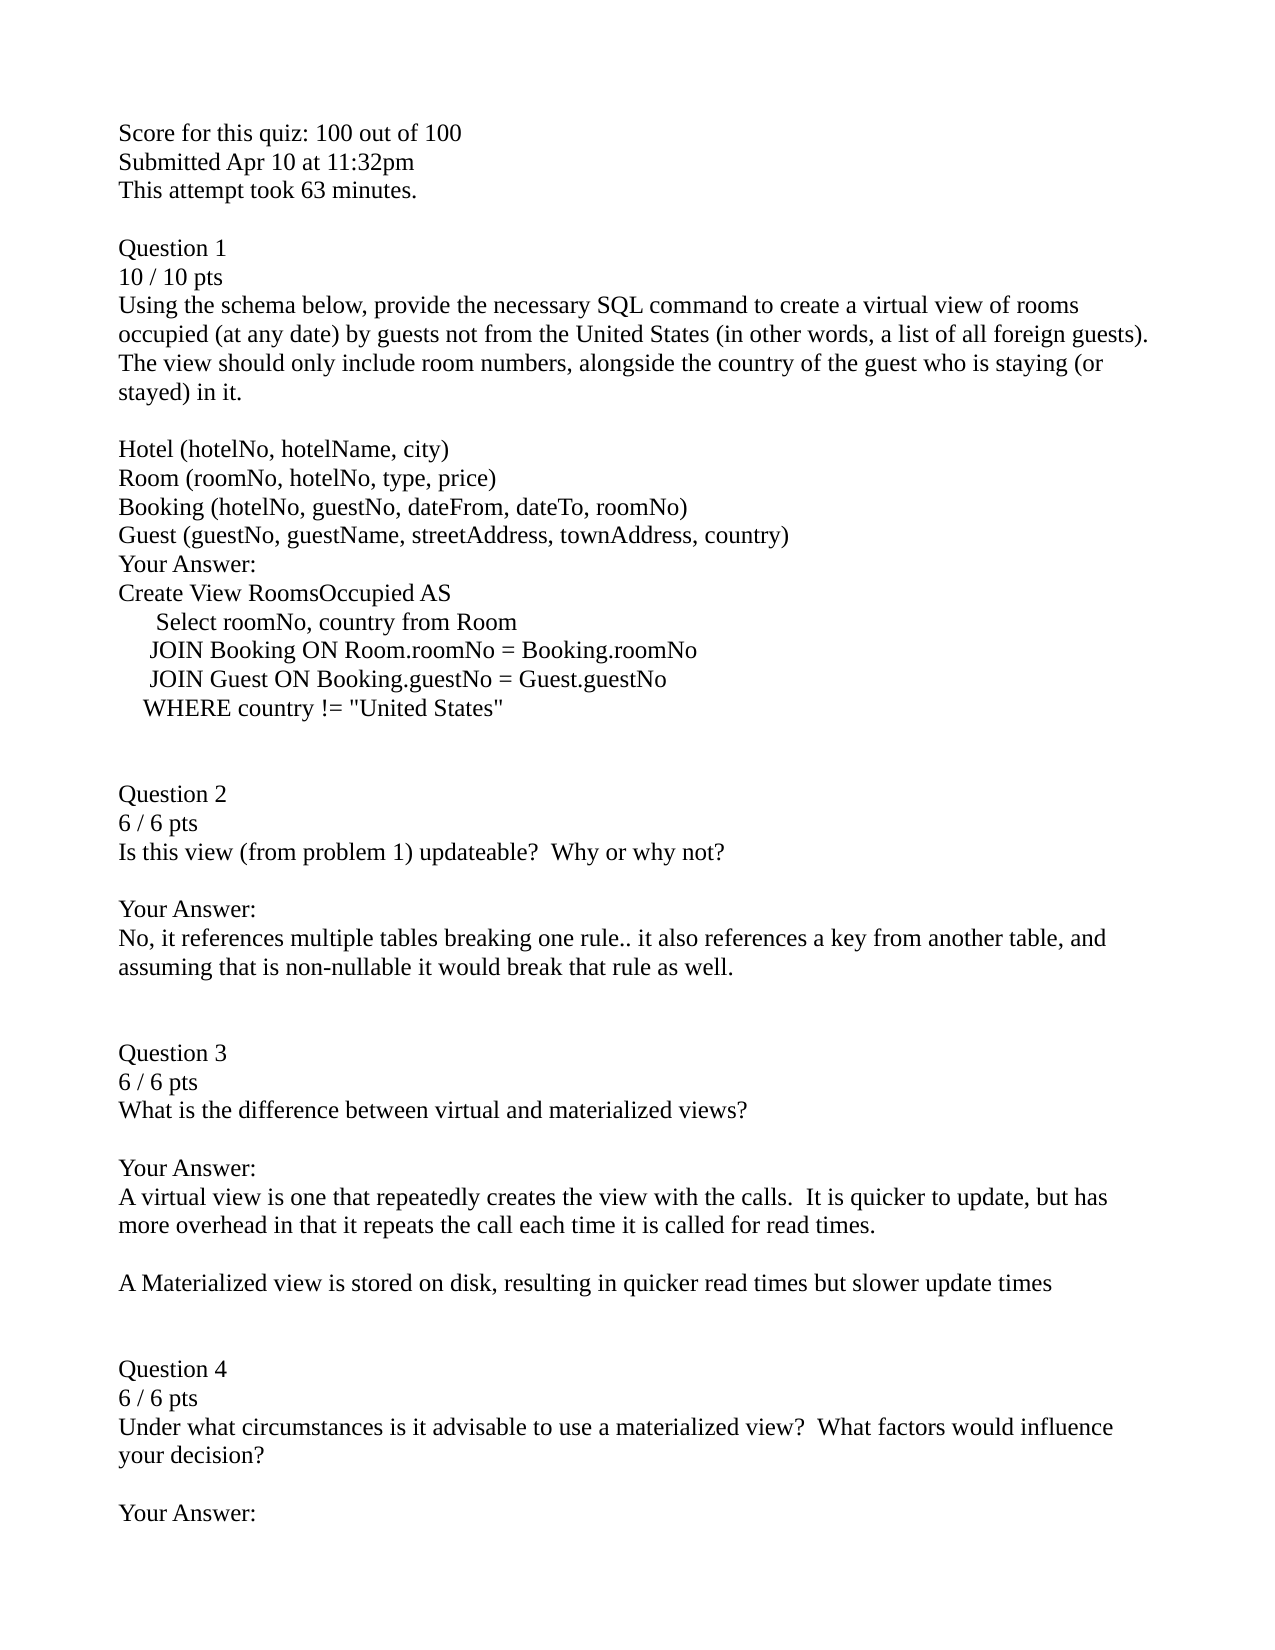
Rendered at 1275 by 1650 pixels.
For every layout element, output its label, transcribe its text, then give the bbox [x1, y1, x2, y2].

text Question 1 [118, 233, 1157, 262]
text 6 / 6 pts [118, 808, 1157, 837]
text Room (roomNo, hotelNo, type, price) [118, 463, 1157, 492]
text This attempt took 63 minutes. [118, 176, 1157, 204]
text JOIN Booking ON Room.roomNo = Booking.roomNo [118, 636, 1157, 664]
text Question 4 [118, 1354, 1157, 1383]
text 6 / 6 pts [118, 1383, 1157, 1412]
text Hotel (hotelNo, hotelName, city) [118, 434, 1157, 463]
text Using the schema below, provide the necessary SQL command to create a virtual view of rooms occupied (at any date) by guests not from the United States (in other words, a list of all foreign guests). The view should only include room numbers, alongside the country of the guest who is staying (or stayed) in it. [118, 291, 1157, 406]
text Submitted Apr 10 at 11:32pm [118, 147, 1157, 176]
text 6 / 6 pts [118, 1067, 1157, 1096]
text Your Answer: [118, 1153, 1157, 1182]
text JOIN Guest ON Booking.guestNo = Guest.guestNo [118, 664, 1157, 693]
text Select roomNo, country from Room [118, 607, 1157, 636]
text 10 / 10 pts [118, 262, 1157, 291]
text Your Answer: [118, 894, 1157, 923]
text Under what circumstances is it advisable to use a materialized view? What factors would influence your decision? [118, 1412, 1157, 1469]
text A virtual view is one that repeatedly creates the view with the calls. It is quicker to update, but has more overhead in that it repeats the call each time it is called for read times. [118, 1182, 1157, 1239]
text WHERE country != "United States" [118, 693, 1157, 722]
text Guest (guestNo, guestName, streetAddress, townAddress, country) [118, 521, 1157, 549]
text Question 2 [118, 779, 1157, 808]
text Create View RoomsOccupied AS [118, 578, 1157, 607]
text Your Answer: [118, 1498, 1157, 1527]
text A Materialized view is stored on disk, resulting in quicker read times but slower update times [118, 1268, 1157, 1297]
text What is the difference between virtual and materialized views? [118, 1096, 1157, 1124]
text Question 3 [118, 1038, 1157, 1067]
text Your Answer: [118, 549, 1157, 578]
text No, it references multiple tables breaking one rule.. it also references a key from another table, and assuming that is non-nullable it would break that rule as well. [118, 923, 1157, 981]
text Is this view (from problem 1) updateable? Why or why not? [118, 837, 1157, 866]
text Score for this quiz: 100 out of 100 [118, 118, 1157, 147]
text Booking (hotelNo, guestNo, dateFrom, dateTo, roomNo) [118, 492, 1157, 521]
